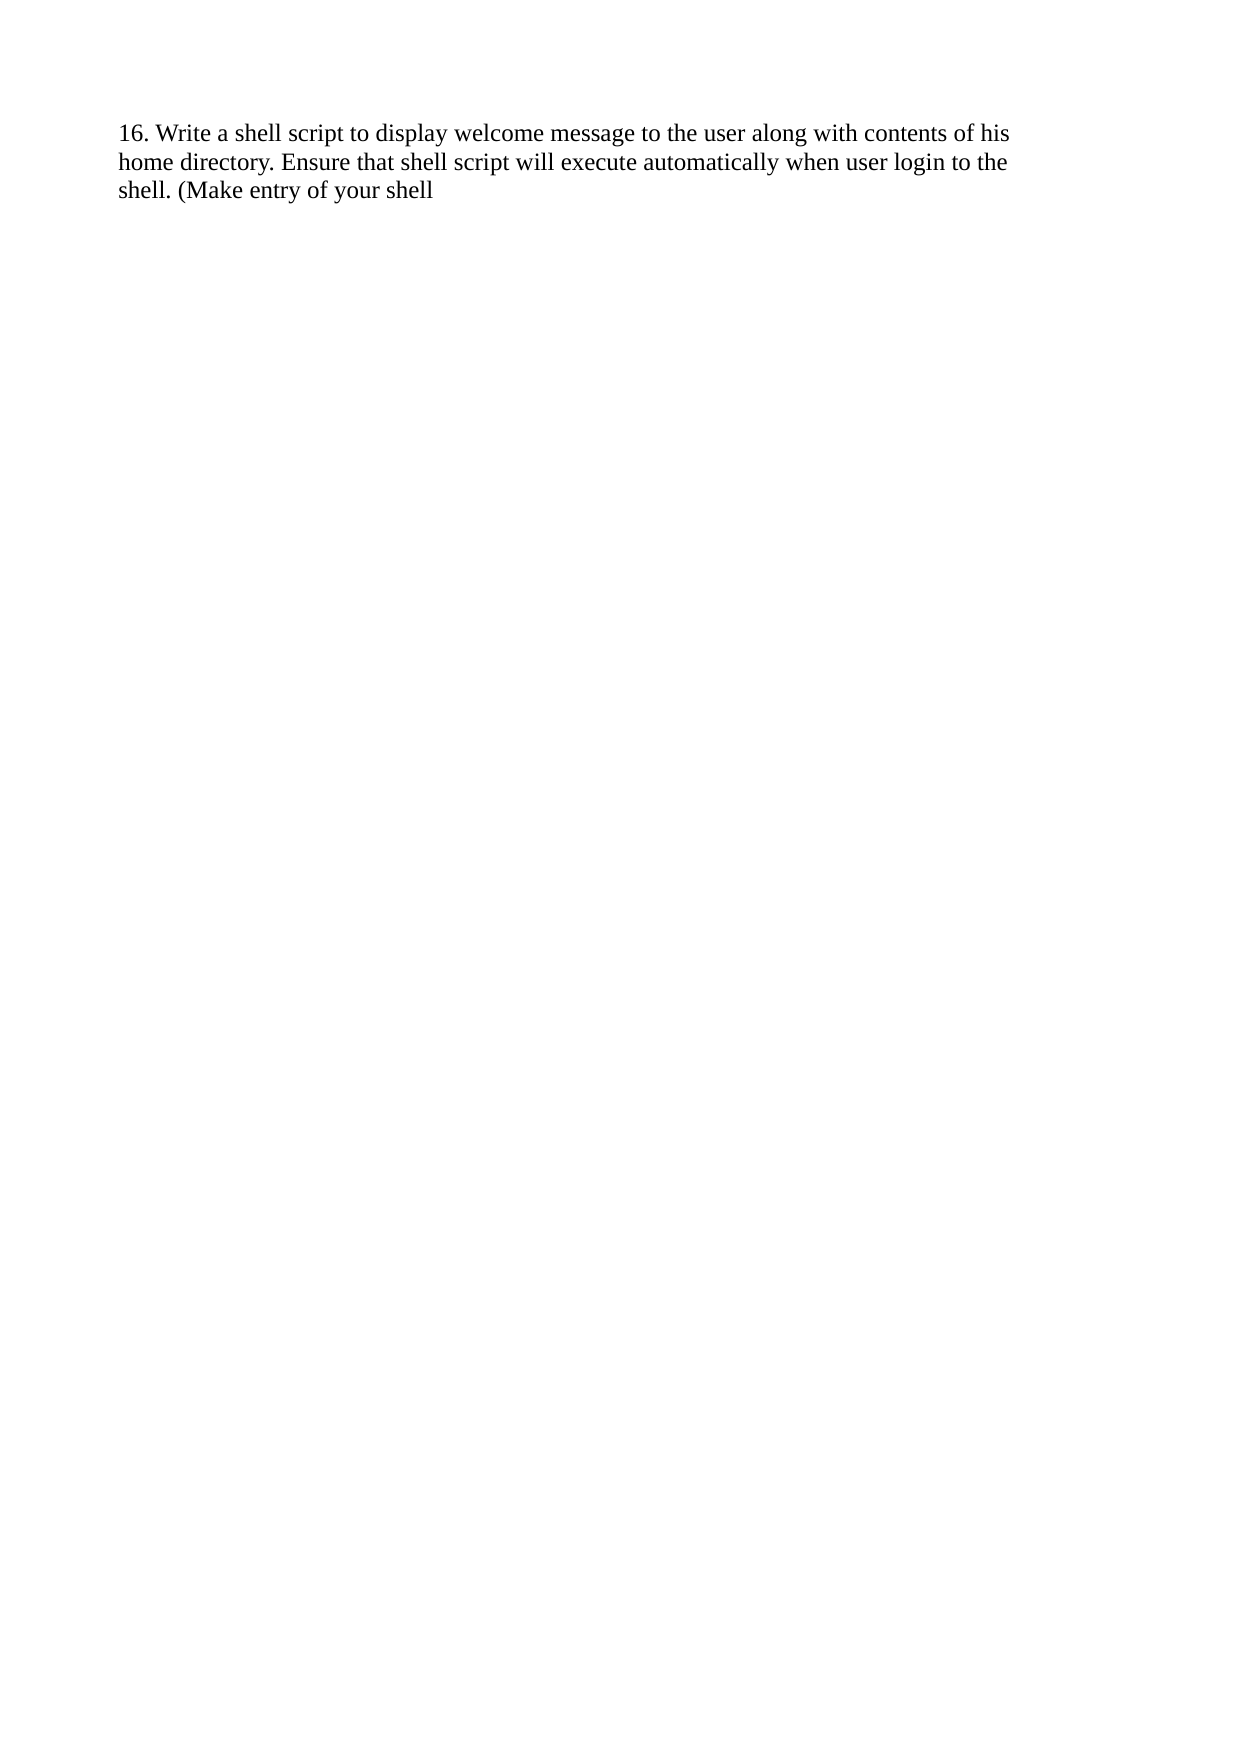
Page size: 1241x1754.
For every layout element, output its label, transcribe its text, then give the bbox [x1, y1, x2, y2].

text shell. (Make entry of your shell [118, 176, 1122, 204]
text 16. Write a shell script to display welcome message to the user along with contents of his [118, 118, 1122, 147]
text home directory. Ensure that shell script will execute automatically when user login to the [118, 147, 1122, 176]
